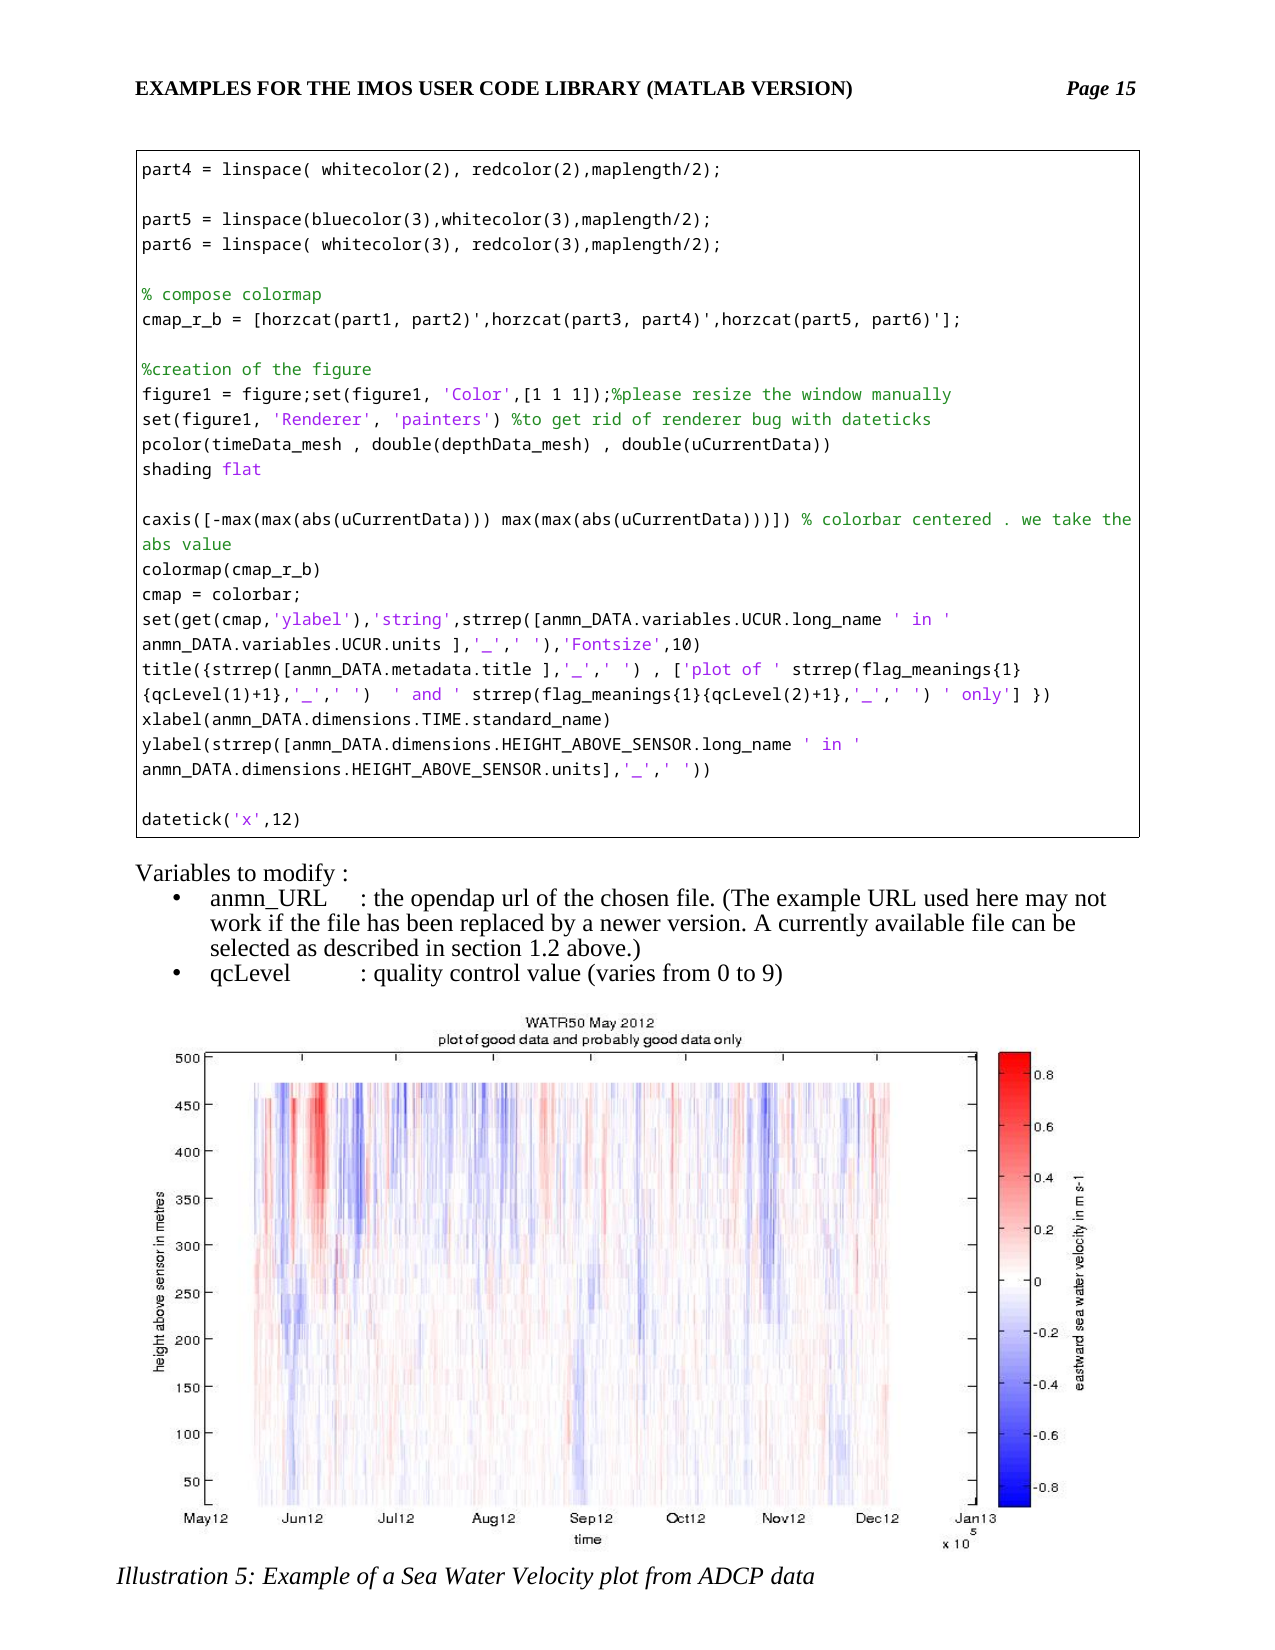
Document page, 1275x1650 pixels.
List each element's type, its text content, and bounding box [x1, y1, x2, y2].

text Variables to modify : [135, 862, 1140, 887]
list [116, 1590, 1121, 1617]
list qcLevel : quality control value (varies from 0 to 9) [172, 962, 1140, 987]
picture [63, 1013, 1159, 1565]
table_header part4 = linspace( whitecolor(2), redcolor(2),maplength/2); part5 = linspace(bluecolor(3),whitecolor(3),maplength/2); part6 = linspace( whitecolor(3), redcolor(3),maplength/2); % compose colormap cmap_r_b = [horzcat(part1, part2)',horzcat(part3, part4)',horzcat(part5, part6)']; %creation of the figure figure1 = figure;set(figure1, 'Color',[1 1 1]);%please resize the window manually set(figure1, 'Renderer', 'painters') %to get rid of renderer bug with dateticks pcolor(timeData_mesh , double(depthData_mesh) , double(uCurrentData)) shading flat caxis([-max(max(abs(uCurrentData))) max(max(abs(uCurrentData)))]) % colorbar centered . we take the abs value colormap(cmap_r_b) cmap = colorbar; set(get(cmap,'ylabel'),'string',strrep([anmn_DATA.variables.UCUR.long_name ' in ' anmn_DATA.variables.UCUR.units ],'_',' '),'Fontsize',10) title({strrep([anmn_DATA.metadata.title ],'_',' ') , ['plot of ' strrep(flag_meanings{1}{qcLevel(1)+1},'_',' ') ' and ' strrep(flag_meanings{1}{qcLevel(2)+1},'_',' ') ' only'] }) xlabel(anmn_DATA.dimensions.TIME.standard_name) ylabel(strrep([anmn_DATA.dimensions.HEIGHT_ABOVE_SENSOR.long_name ' in ' anmn_DATA.dimensions.HEIGHT_ABOVE_SENSOR.units],'_',' ')) datetick('x',12) [137, 151, 1139, 837]
list anmn_URL : the opendap url of the chosen file. (The example URL used here may not work if the file has been replaced by a newer version. A currently available file can be selected as described in section 1.2 above.) [172, 887, 1140, 962]
list Illustration 5: Example of a Sea Water Velocity plot from ADCP data [116, 1565, 1121, 1590]
